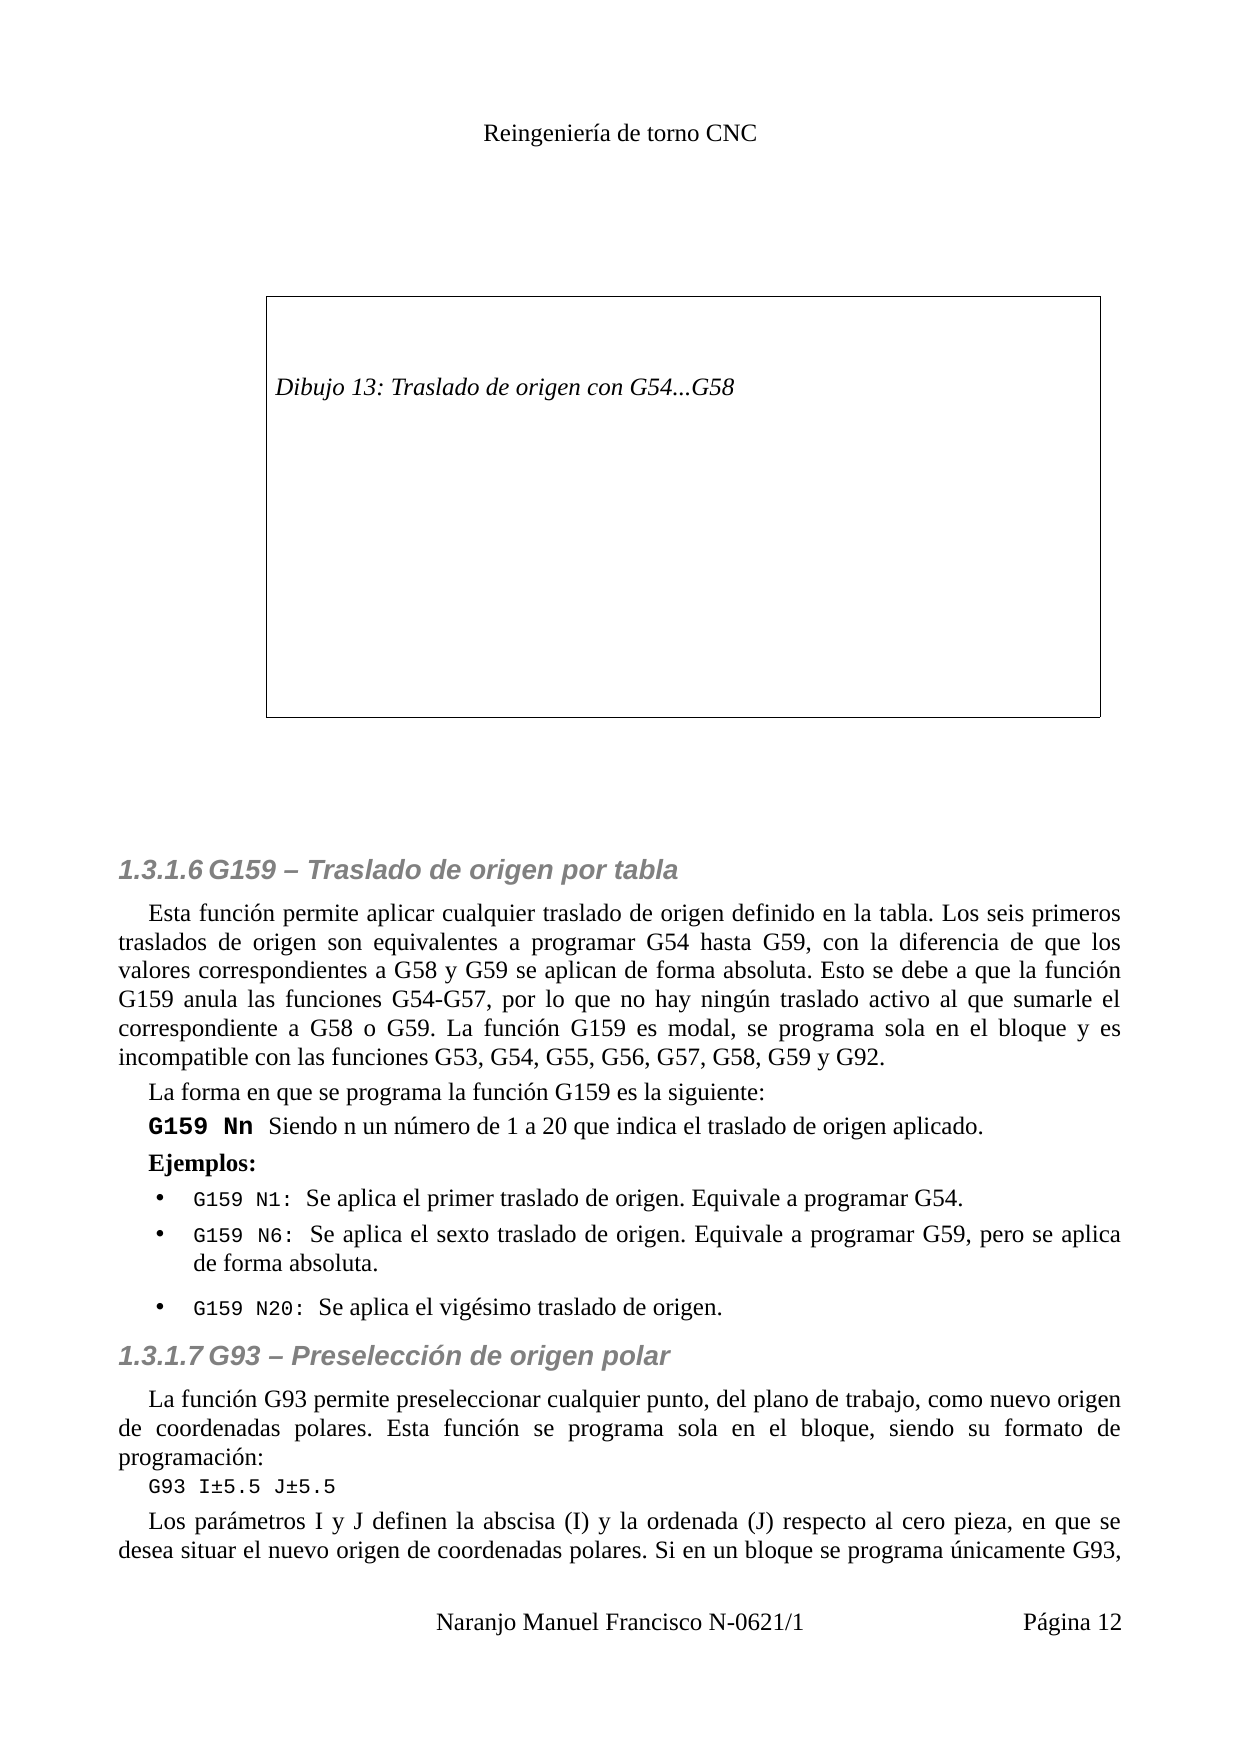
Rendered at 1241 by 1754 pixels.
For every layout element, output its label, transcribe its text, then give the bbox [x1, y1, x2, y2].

subtitle G93 – Preselección de origen polar [118, 1340, 1122, 1372]
subtitle G159 – Traslado de origen por tabla [118, 854, 1122, 886]
table_header [275, 317, 1091, 348]
list G159 N20: Se aplica el vigésimo traslado de origen. [156, 1292, 1122, 1321]
text G159 Nn Siendo n un número de 1 a 20 que indica el traslado de origen aplicado. [118, 1111, 1122, 1142]
text Esta función permite aplicar cualquier traslado de origen definido en la tabla. Los seis primeros traslados de origen son equivalentes a programar G54 hasta G59, con la diferencia de que los valores correspondientes a G58 y G59 se aplican de forma absoluta. Esto se debe a que la función G159 anula las funciones G54-G57, por lo que no hay ningún traslado activo al que sumarle el correspondiente a G58 o G59. La función G159 es modal, se programa sola en el bloque y es incompatible con las funciones G53, G54, G55, G56, G57, G58, G59 y G92. [118, 898, 1122, 1071]
text Los parámetros I y J definen la abscisa (I) y la ordenada (J) respecto al cero pieza, en que se desea situar el nuevo origen de coordenadas polares. Si en un bloque se programa únicamente G93, [118, 1506, 1122, 1564]
text G93 I±5.5 J±5.5 [118, 1476, 1122, 1500]
list G159 N1: Se aplica el primer traslado de origen. Equivale a programar G54. [156, 1183, 1122, 1213]
text La función G93 permite preseleccionar cualquier punto, del plano de trabajo, como nuevo origen de coordenadas polares. Esta función se programa sola en el bloque, siendo su formato de programación: [118, 1384, 1122, 1470]
text La forma en que se programa la función G159 es la siguiente: [118, 1077, 1122, 1105]
list G159 N6: Se aplica el sexto traslado de origen. Equivale a programar G59, pero se aplica de forma absoluta. [156, 1219, 1122, 1277]
text Dibujo 13: Traslado de origen con G54...G58 [275, 372, 1091, 401]
text Ejemplos: [118, 1148, 1122, 1177]
